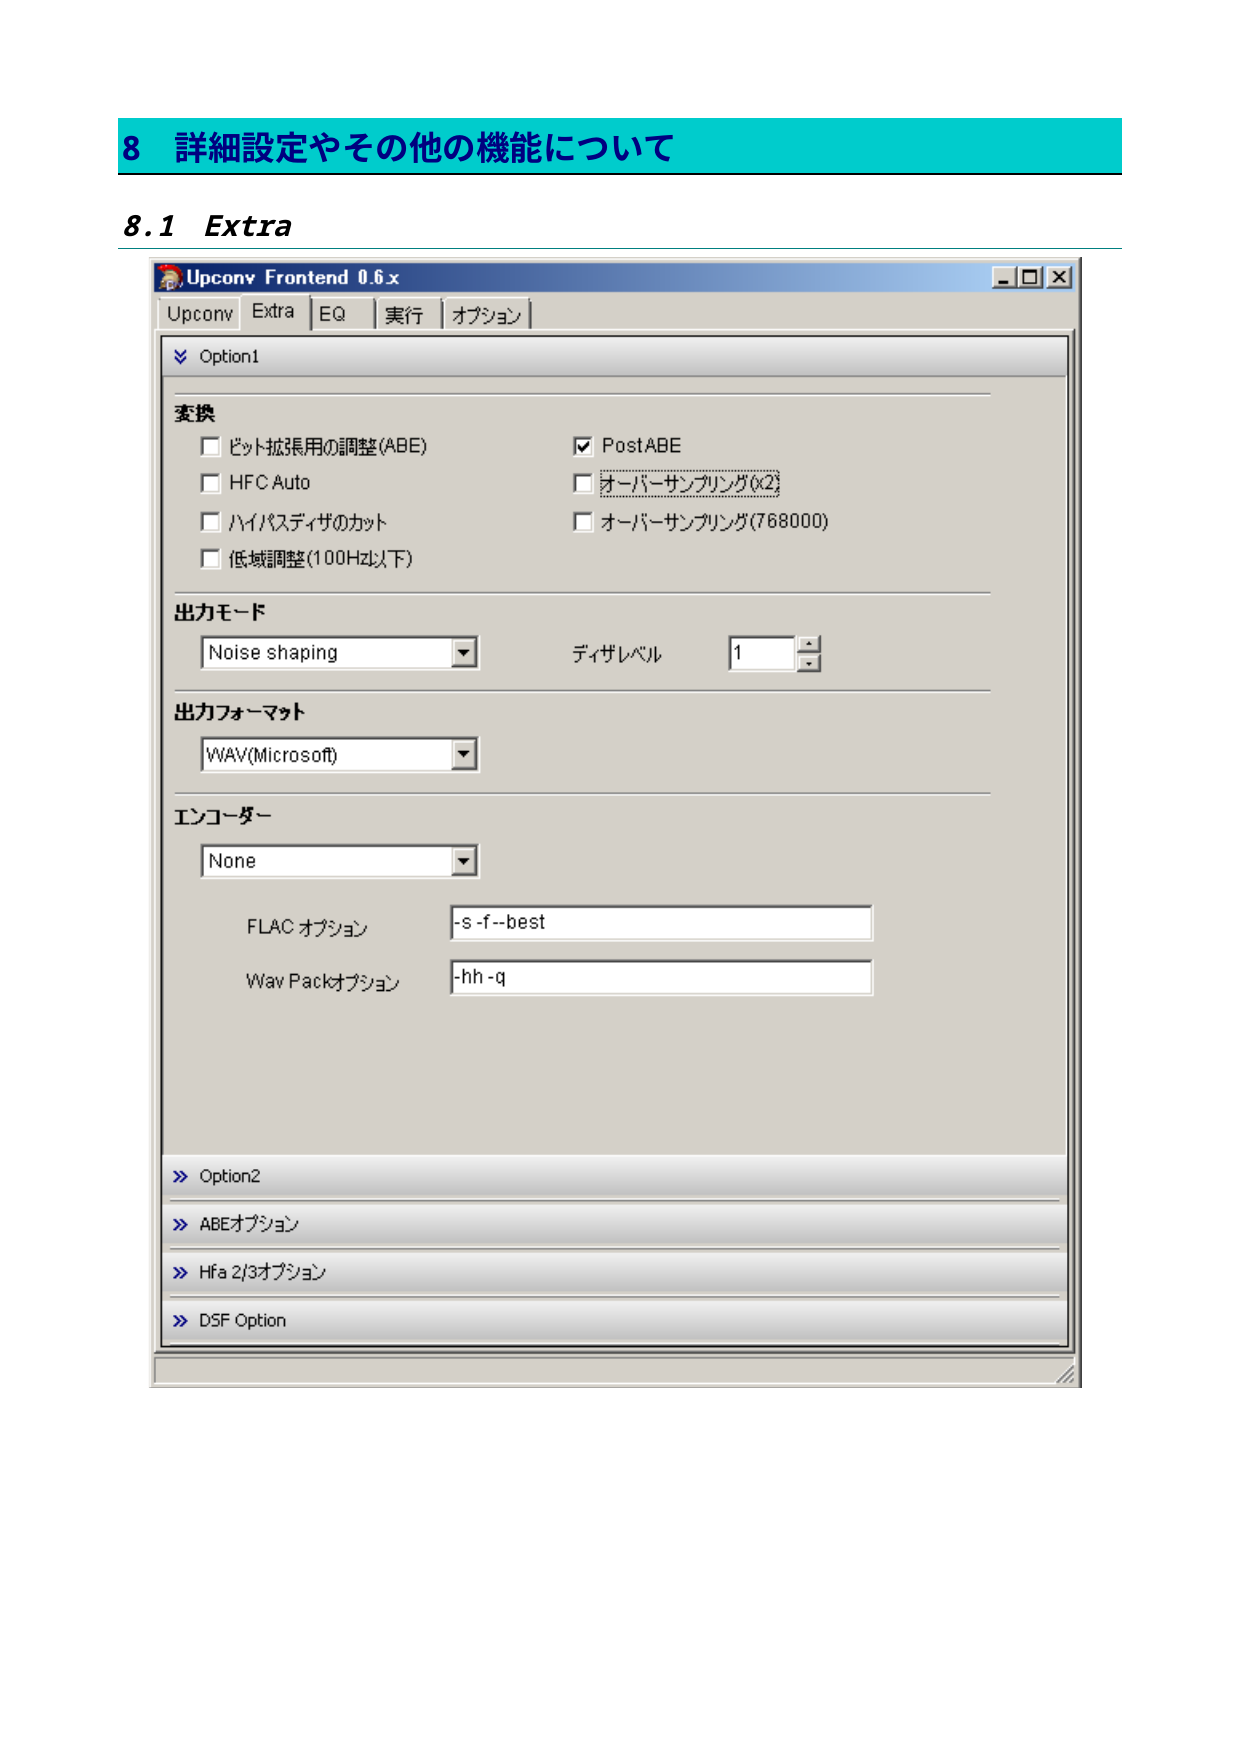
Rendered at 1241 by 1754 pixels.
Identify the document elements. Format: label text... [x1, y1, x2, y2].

subtitle 詳細設定やその他の機能について [118, 118, 1122, 173]
subtitle Extra [118, 200, 1122, 248]
